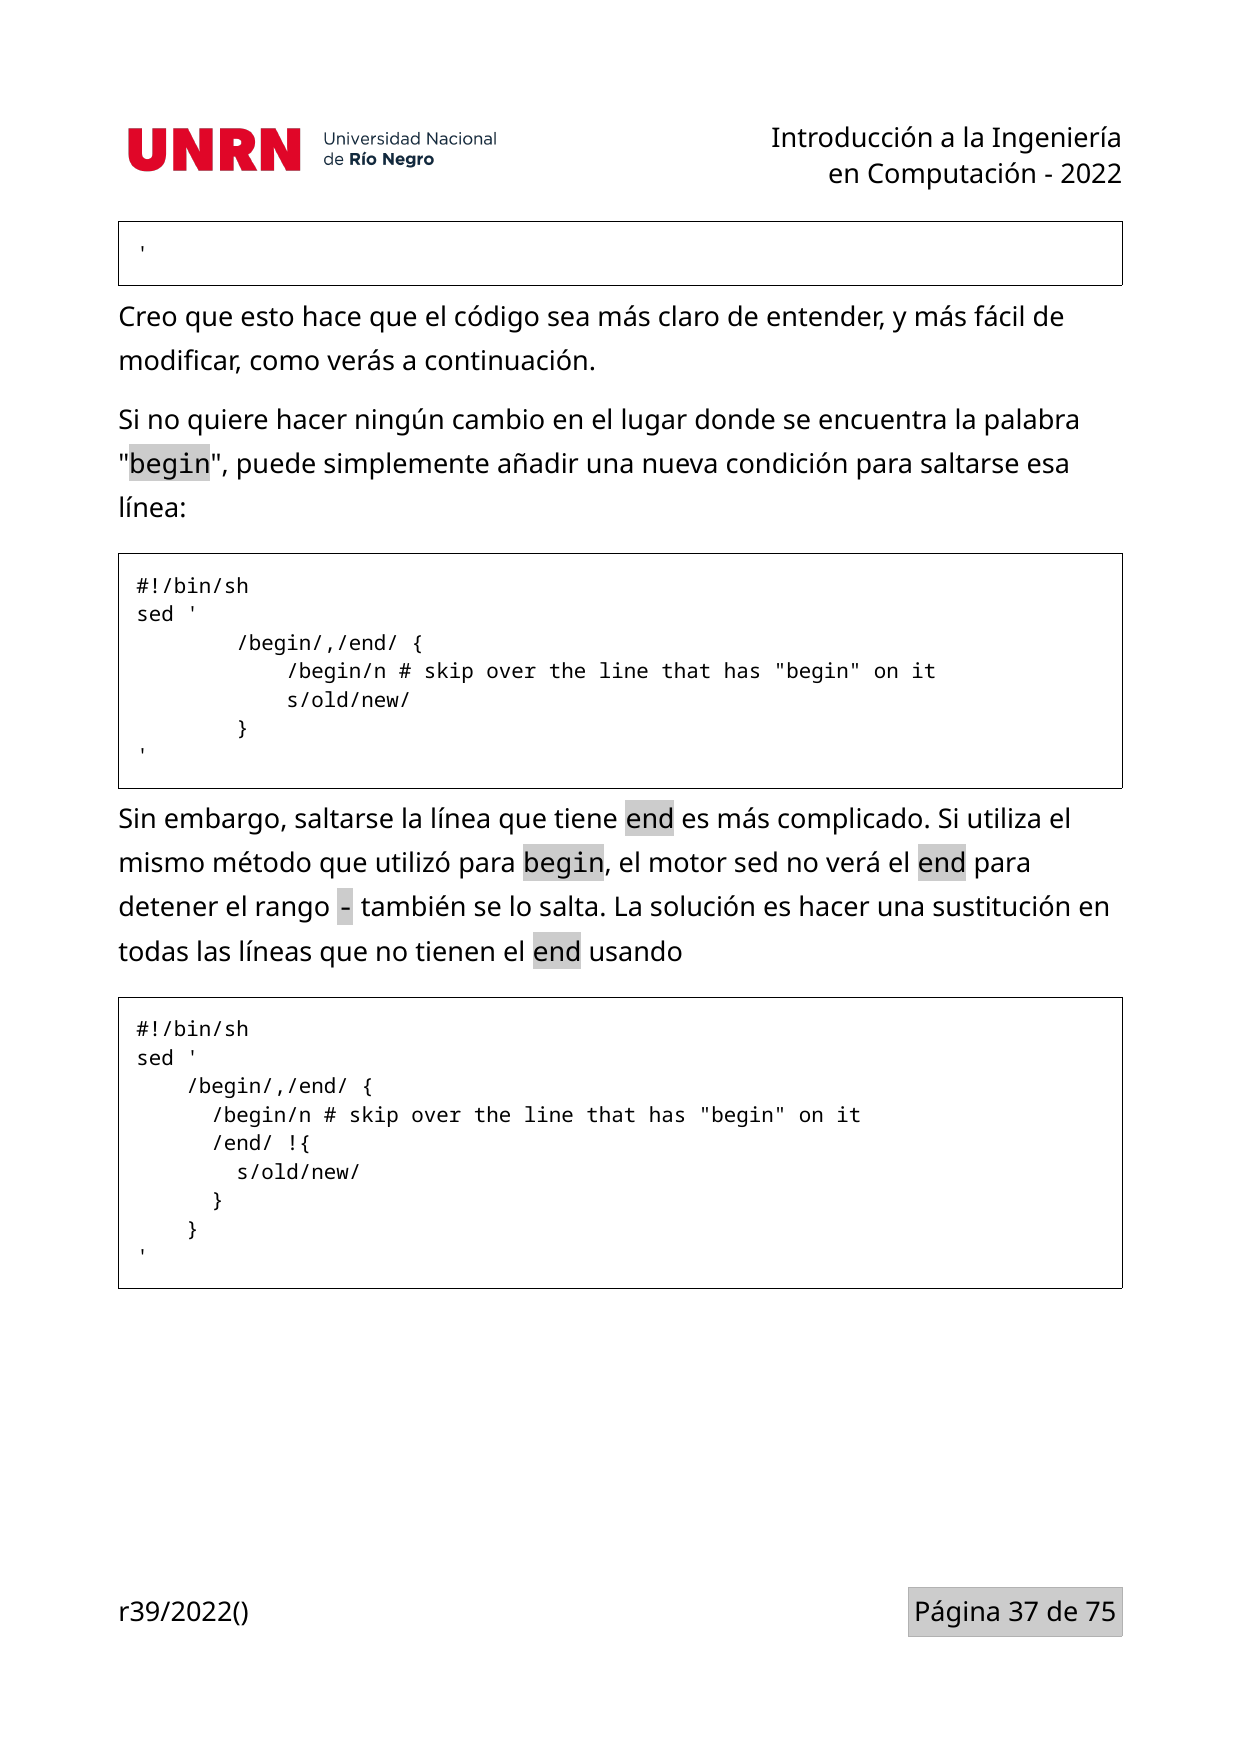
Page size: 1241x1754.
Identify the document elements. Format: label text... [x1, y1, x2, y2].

text } [119, 1196, 1122, 1224]
text Creo que esto hace que el código sea más claro de entender, y más fácil de modificar, como verás a continuación. [118, 297, 1122, 378]
text Sin embargo, saltarse la línea que tiene end es más complicado. Si utiliza el mismo método que utilizó para begin, el motor sed no verá el end para detener el rango - también se lo salta. La solución es hacer una sustitución en todas las líneas que no tienen el end usando [118, 799, 1122, 969]
text } [119, 1167, 1122, 1196]
text /begin/n # skip over the line that has "begin" on it [119, 1082, 1122, 1111]
picture [118, 118, 505, 180]
text /begin/n # skip over the line that has "begin" on it [119, 638, 1122, 667]
text ' [119, 724, 1122, 788]
text /end/ !{ [119, 1111, 1122, 1139]
text s/old/new/ [119, 667, 1122, 695]
text sed ' [119, 1025, 1122, 1054]
text /begin/,/end/ { [119, 1054, 1122, 1082]
text ' [119, 1224, 1122, 1288]
text Si no quiere hacer ningún cambio en el lugar donde se encuentra la palabra "begin", puede simplemente añadir una nueva condición para saltarse esa línea: [118, 400, 1122, 525]
text /begin/,/end/ { [119, 610, 1122, 638]
text #!/bin/sh [119, 998, 1122, 1025]
text s/old/new/ [119, 1139, 1122, 1167]
text } [119, 695, 1122, 724]
text #!/bin/sh [119, 554, 1122, 582]
text sed ' [119, 582, 1122, 610]
text ' [119, 222, 1122, 285]
